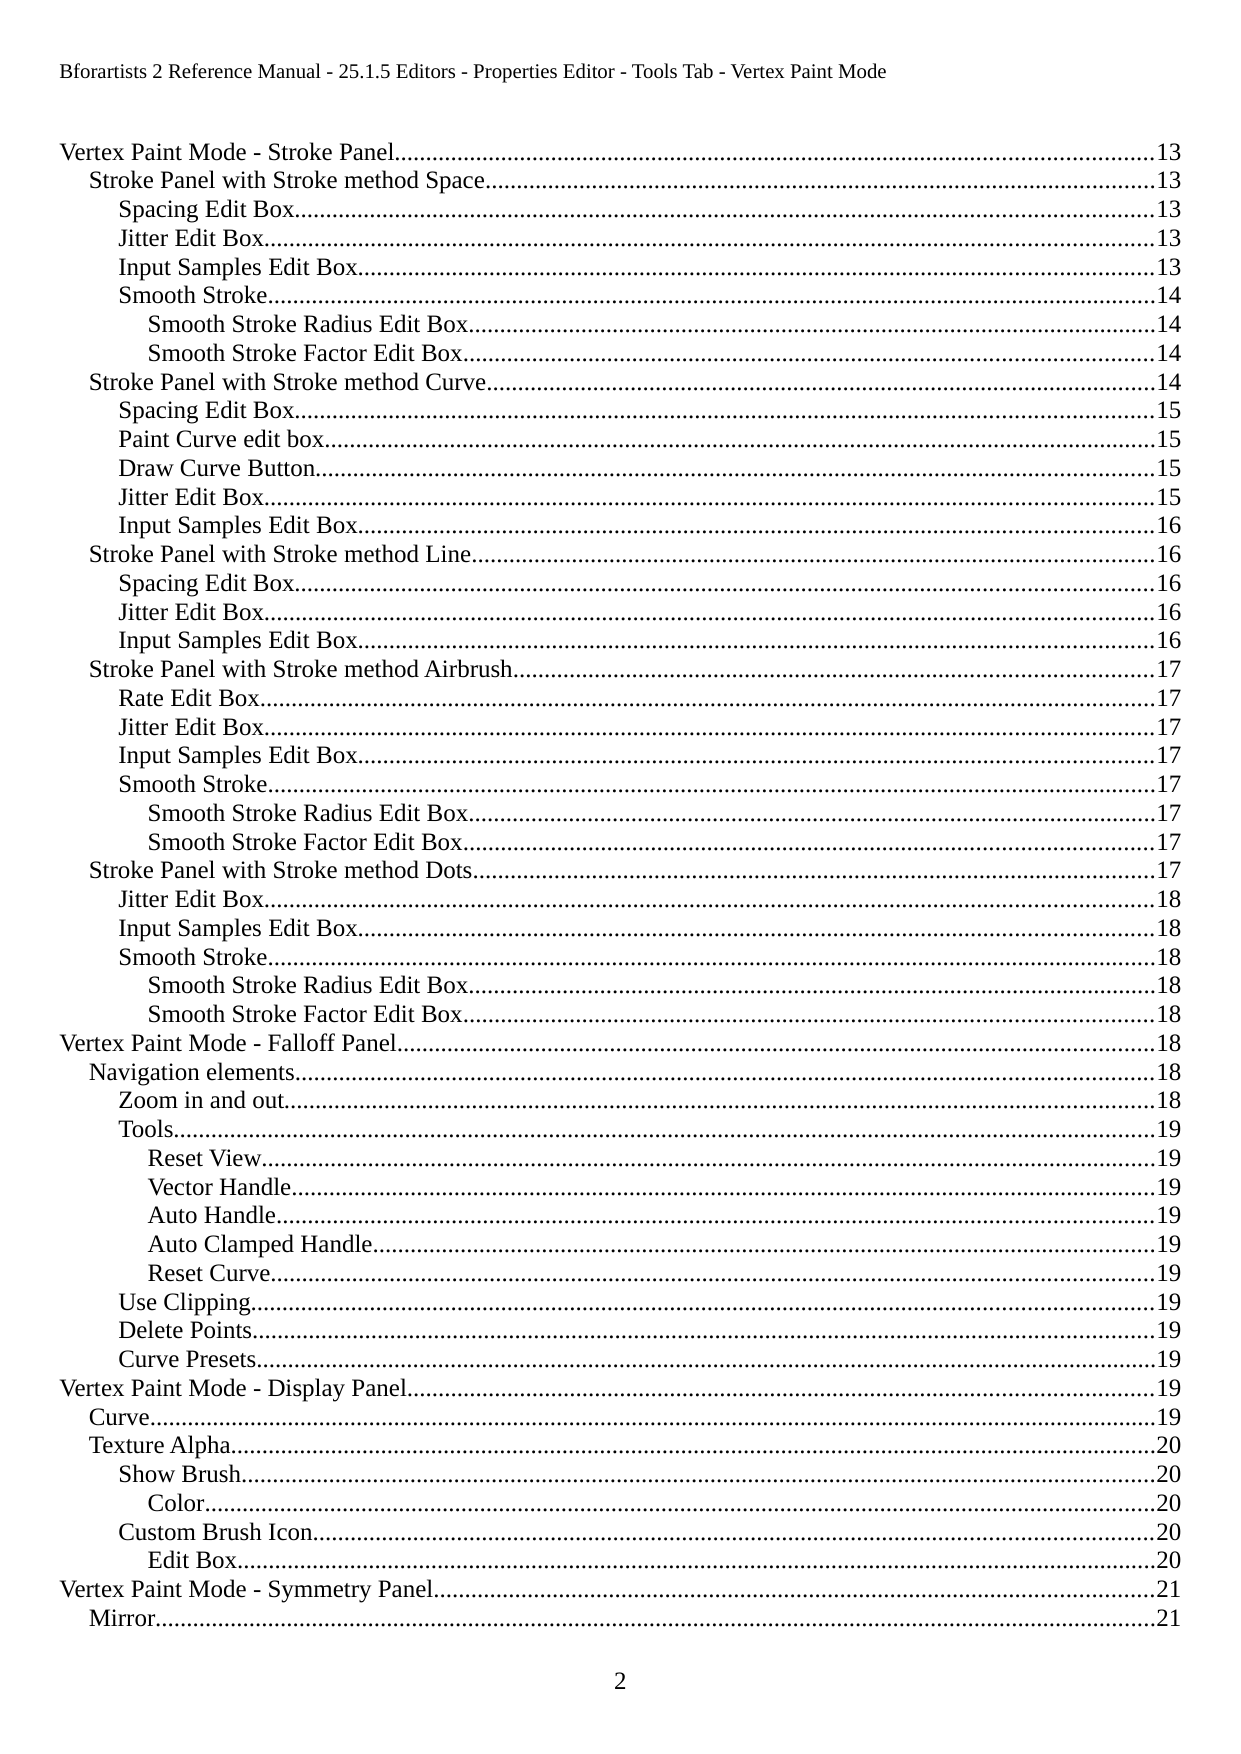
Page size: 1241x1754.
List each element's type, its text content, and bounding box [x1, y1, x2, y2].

text Stroke Panel with Stroke method Line 16 [88, 539, 1181, 568]
text Rate Edit Box 17 [118, 683, 1181, 712]
text Smooth Stroke Factor Edit Box 14 [147, 338, 1181, 367]
text Smooth Stroke Radius Edit Box 18 [147, 970, 1181, 999]
text Smooth Stroke 14 [118, 280, 1181, 309]
text Input Samples Edit Box 18 [118, 913, 1181, 942]
text Smooth Stroke Radius Edit Box 17 [147, 798, 1181, 827]
text Vertex Paint Mode - Stroke Panel 13 [59, 137, 1181, 165]
text Custom Brush Icon 20 [118, 1517, 1181, 1545]
text Smooth Stroke Factor Edit Box 17 [147, 827, 1181, 855]
text Curve 19 [88, 1402, 1181, 1430]
text Paint Curve edit box 15 [118, 424, 1181, 453]
text Delete Points 19 [118, 1315, 1181, 1344]
text Input Samples Edit Box 17 [118, 740, 1181, 769]
text Reset View 19 [147, 1143, 1181, 1172]
text Vertex Paint Mode - Display Panel 19 [59, 1373, 1181, 1402]
text Smooth Stroke Factor Edit Box 18 [147, 999, 1181, 1028]
text Jitter Edit Box 17 [118, 712, 1181, 740]
text Spacing Edit Box 16 [118, 568, 1181, 597]
text Input Samples Edit Box 16 [118, 510, 1181, 539]
text Smooth Stroke Radius Edit Box 14 [147, 309, 1181, 338]
text Navigation elements 18 [88, 1057, 1181, 1085]
text Show Brush 20 [118, 1459, 1181, 1488]
text Smooth Stroke 18 [118, 942, 1181, 970]
text Mirror 21 [88, 1603, 1181, 1632]
text Vertex Paint Mode - Falloff Panel 18 [59, 1028, 1181, 1057]
text Reset Curve 19 [147, 1258, 1181, 1287]
text Stroke Panel with Stroke method Dots 17 [88, 855, 1181, 884]
text Use Clipping 19 [118, 1287, 1181, 1315]
text Vector Handle 19 [147, 1172, 1181, 1200]
text Texture Alpha 20 [88, 1430, 1181, 1459]
text Jitter Edit Box 15 [118, 482, 1181, 510]
text Draw Curve Button 15 [118, 453, 1181, 482]
text Color 20 [147, 1488, 1181, 1517]
text Input Samples Edit Box 16 [118, 625, 1181, 654]
text Jitter Edit Box 18 [118, 884, 1181, 913]
text Jitter Edit Box 13 [118, 223, 1181, 252]
text Stroke Panel with Stroke method Space 13 [88, 165, 1181, 194]
text Smooth Stroke 17 [118, 769, 1181, 798]
text Zoom in and out 18 [118, 1085, 1181, 1114]
text Tools 19 [118, 1114, 1181, 1143]
text Auto Clamped Handle 19 [147, 1229, 1181, 1258]
text Curve Presets 19 [118, 1344, 1181, 1373]
text Jitter Edit Box 16 [118, 597, 1181, 625]
text Stroke Panel with Stroke method Curve 14 [88, 367, 1181, 395]
text Auto Handle 19 [147, 1200, 1181, 1229]
text Stroke Panel with Stroke method Airbrush 17 [88, 654, 1181, 683]
text Spacing Edit Box 15 [118, 395, 1181, 424]
text Input Samples Edit Box 13 [118, 252, 1181, 280]
text Spacing Edit Box 13 [118, 194, 1181, 223]
text Vertex Paint Mode - Symmetry Panel 21 [59, 1574, 1181, 1603]
text Edit Box 20 [147, 1545, 1181, 1574]
